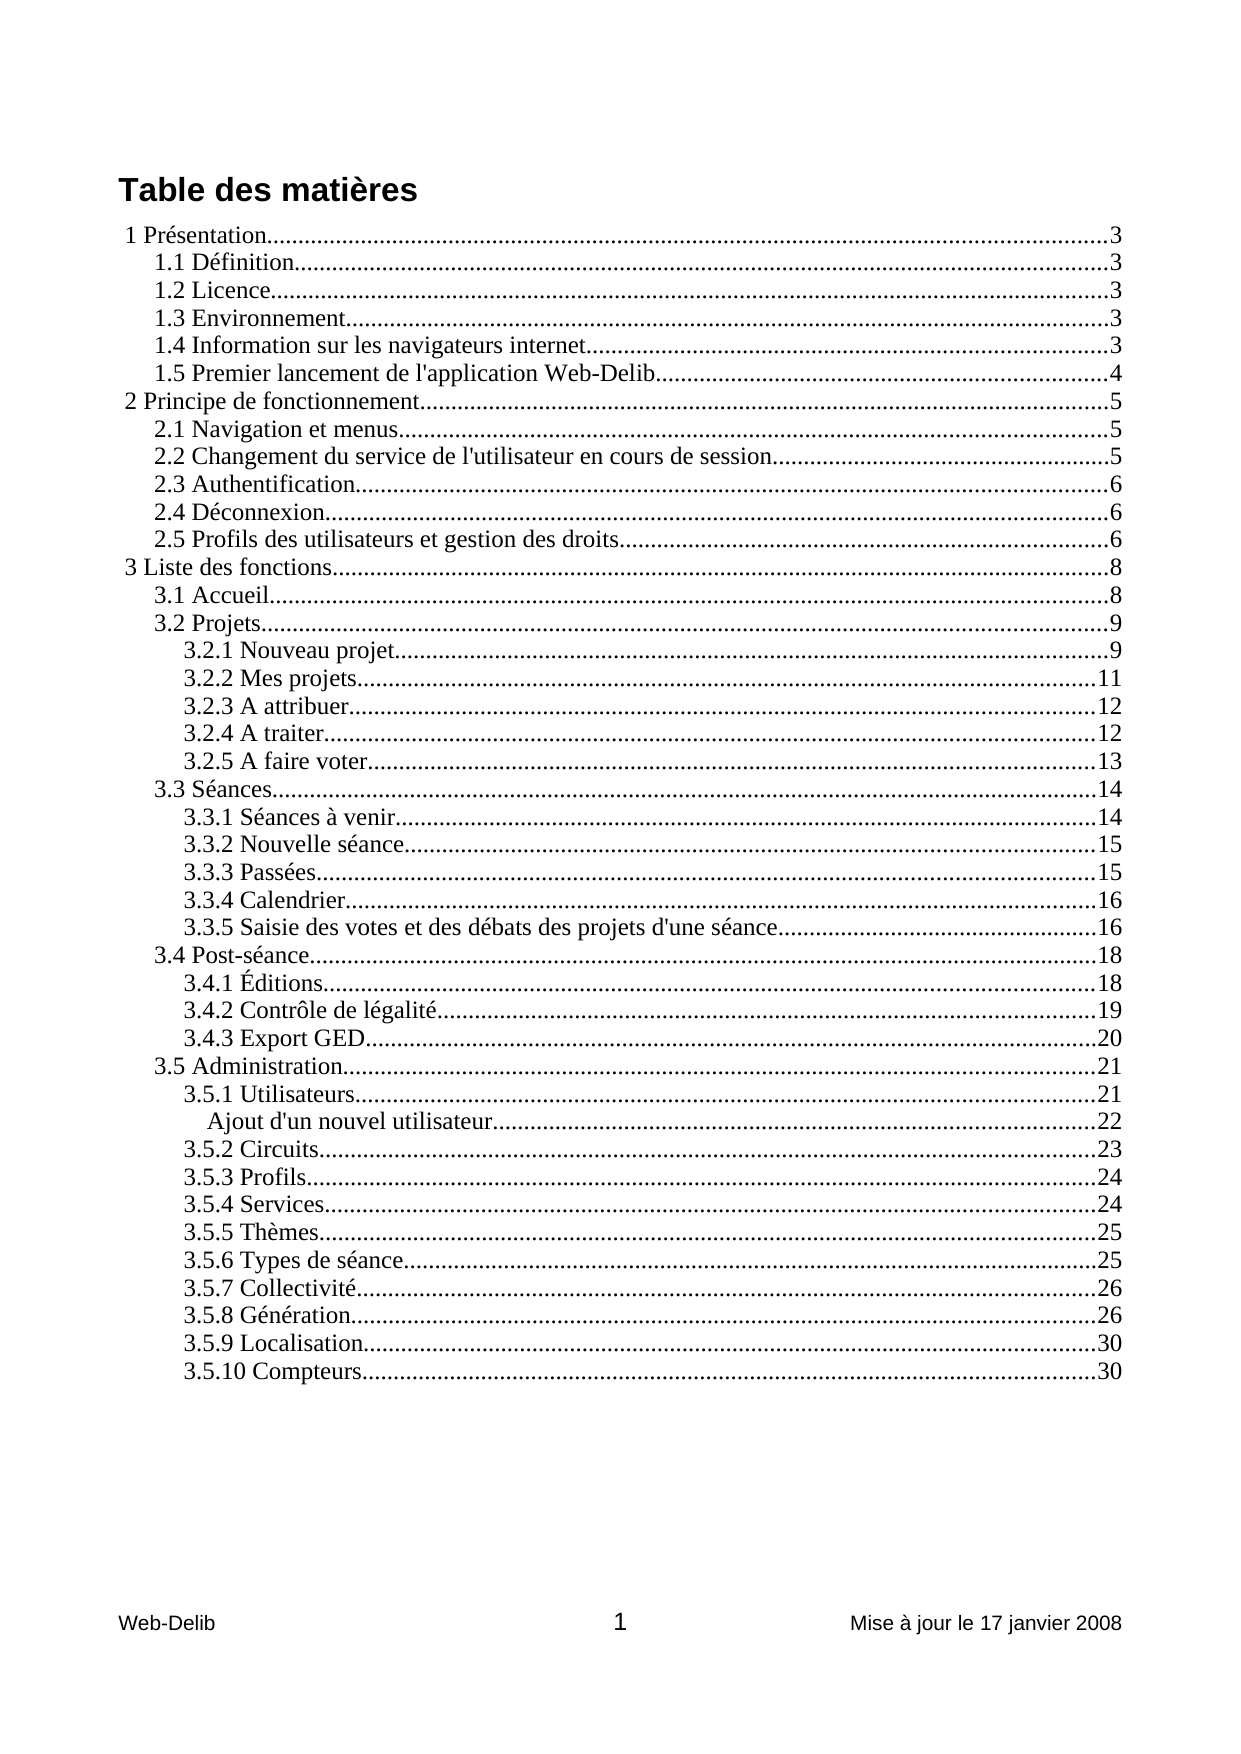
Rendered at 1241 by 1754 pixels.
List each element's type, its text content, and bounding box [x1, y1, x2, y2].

text 3.2 Projets 9 [148, 609, 1122, 636]
text 1.5 Premier lancement de l'application Web-Delib 4 [148, 359, 1122, 387]
text 3.1 Accueil 8 [148, 581, 1122, 609]
text 2.5 Profils des utilisateurs et gestion des droits 6 [148, 526, 1122, 553]
text 3.2.5 A faire voter 13 [177, 747, 1122, 775]
text 3.5.6 Types de séance 25 [177, 1246, 1122, 1274]
text 3.5.5 Thèmes 25 [177, 1218, 1122, 1246]
text 3.5.9 Localisation 30 [177, 1329, 1122, 1357]
text 3.4.1 Éditions 18 [177, 969, 1122, 997]
text 3.5 Administration 21 [148, 1052, 1122, 1080]
text 3.3.4 Calendrier 16 [177, 886, 1122, 913]
text 3.4 Post-séance 18 [148, 941, 1122, 969]
text 3.5.10 Compteurs 30 [177, 1357, 1122, 1384]
text 2.4 Déconnexion 6 [148, 498, 1122, 526]
text 3.3 Séances 14 [148, 775, 1122, 803]
text 3.5.1 Utilisateurs 21 [177, 1080, 1122, 1107]
text 2.2 Changement du service de l'utilisateur en cours de session. 5 [148, 442, 1122, 470]
text 3.5.8 Génération 26 [177, 1301, 1122, 1329]
text 2 Principe de fonctionnement 5 [118, 387, 1122, 415]
text 3.5.7 Collectivité 26 [177, 1274, 1122, 1301]
text 1.4 Information sur les navigateurs internet 3 [148, 332, 1122, 359]
text 1 Présentation 3 [118, 221, 1122, 248]
text 3.3.1 Séances à venir 14 [177, 803, 1122, 830]
text 2.1 Navigation et menus 5 [148, 415, 1122, 442]
text 3.2.2 Mes projets 11 [177, 664, 1122, 692]
text 1.1 Définition 3 [148, 248, 1122, 276]
text 3.2.3 A attribuer 12 [177, 692, 1122, 719]
text 3.4.3 Export GED 20 [177, 1024, 1122, 1052]
text 3.5.3 Profils 24 [177, 1163, 1122, 1191]
text 3.5.2 Circuits 23 [177, 1135, 1122, 1163]
text Ajout d'un nouvel utilisateur 22 [207, 1107, 1122, 1135]
text 3.2.1 Nouveau projet 9 [177, 636, 1122, 664]
text 3.4.2 Contrôle de légalité 19 [177, 997, 1122, 1024]
text 3.5.4 Services 24 [177, 1191, 1122, 1218]
text 3.3.5 Saisie des votes et des débats des projets d'une séance 16 [177, 913, 1122, 941]
text 1.3 Environnement 3 [148, 304, 1122, 332]
text 3.3.2 Nouvelle séance 15 [177, 830, 1122, 858]
text 3 Liste des fonctions 8 [118, 553, 1122, 581]
text 3.3.3 Passées 15 [177, 858, 1122, 886]
text 2.3 Authentification 6 [148, 470, 1122, 498]
text 3.2.4 A traiter 12 [177, 719, 1122, 747]
text 1.2 Licence 3 [148, 276, 1122, 304]
subtitle Table des matières [118, 171, 1122, 208]
